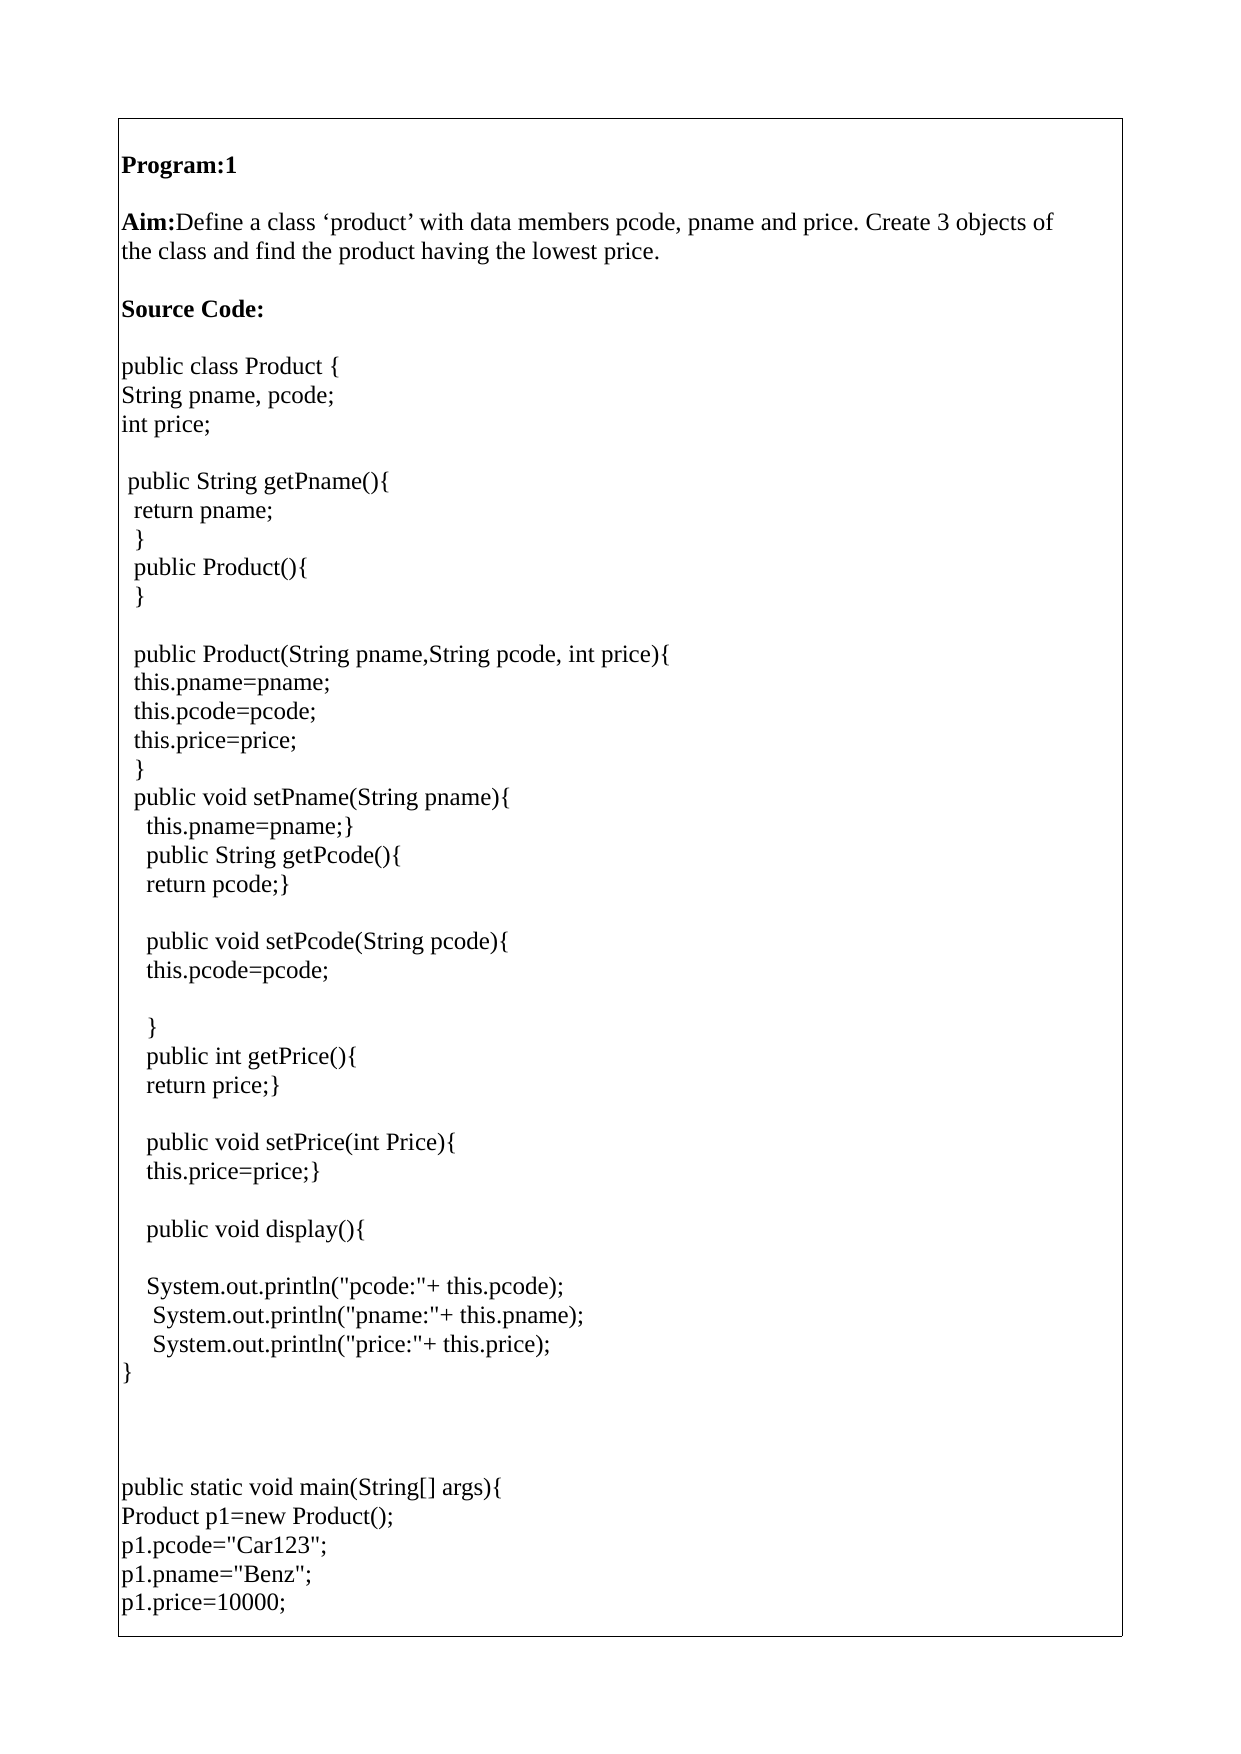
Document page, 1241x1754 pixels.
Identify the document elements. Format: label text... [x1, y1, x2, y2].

text public String getPcode(){ [121, 840, 1119, 869]
text public static void main(String[] args){ [121, 1472, 1119, 1501]
text public void setPname(String pname){ [121, 782, 1119, 811]
text } [121, 1357, 1119, 1386]
text return pcode;} [121, 869, 1119, 897]
text this.price=price; [121, 725, 1119, 754]
text public int getPrice(){ [121, 1041, 1119, 1070]
text } [121, 524, 1119, 552]
text this.pname=pname; [121, 667, 1119, 696]
text return pname; [121, 495, 1119, 524]
text p1.pname="Benz"; [121, 1559, 1119, 1587]
text } [121, 754, 1119, 782]
text public void display(){ [121, 1214, 1119, 1242]
text this.pcode=pcode; [121, 955, 1119, 984]
text public class Product { [121, 351, 1119, 380]
text int price; [121, 409, 1119, 437]
text } [121, 581, 1119, 610]
text Program:1 [121, 150, 1119, 179]
text public Product(String pname,String pcode, int price){ [121, 639, 1119, 667]
text public Product(){ [121, 552, 1119, 581]
text this.pname=pname;} [121, 811, 1119, 840]
text Source Code: [121, 294, 1119, 322]
text return price;} [121, 1070, 1119, 1099]
text System.out.println("price:"+ this.price); [121, 1329, 1119, 1357]
text System.out.println("pname:"+ this.pname); [121, 1300, 1119, 1329]
text this.pcode=pcode; [121, 696, 1119, 725]
text public void setPrice(int Price){ [121, 1127, 1119, 1156]
text this.price=price;} [121, 1156, 1119, 1185]
text p1.price=10000; [121, 1587, 1119, 1616]
text public void setPcode(String pcode){ [121, 926, 1119, 955]
text Product p1=new Product(); [121, 1501, 1119, 1530]
text Aim:Define a class ‘product’ with data members pcode, pname and price. Create 3 objects of [121, 207, 1119, 236]
text System.out.println("pcode:"+ this.pcode); [121, 1271, 1119, 1300]
text } [121, 1012, 1119, 1041]
text the class and find the product having the lowest price. [121, 236, 1119, 265]
text p1.pcode="Car123"; [121, 1530, 1119, 1559]
text public String getPname(){ [121, 466, 1119, 495]
text String pname, pcode; [121, 380, 1119, 409]
